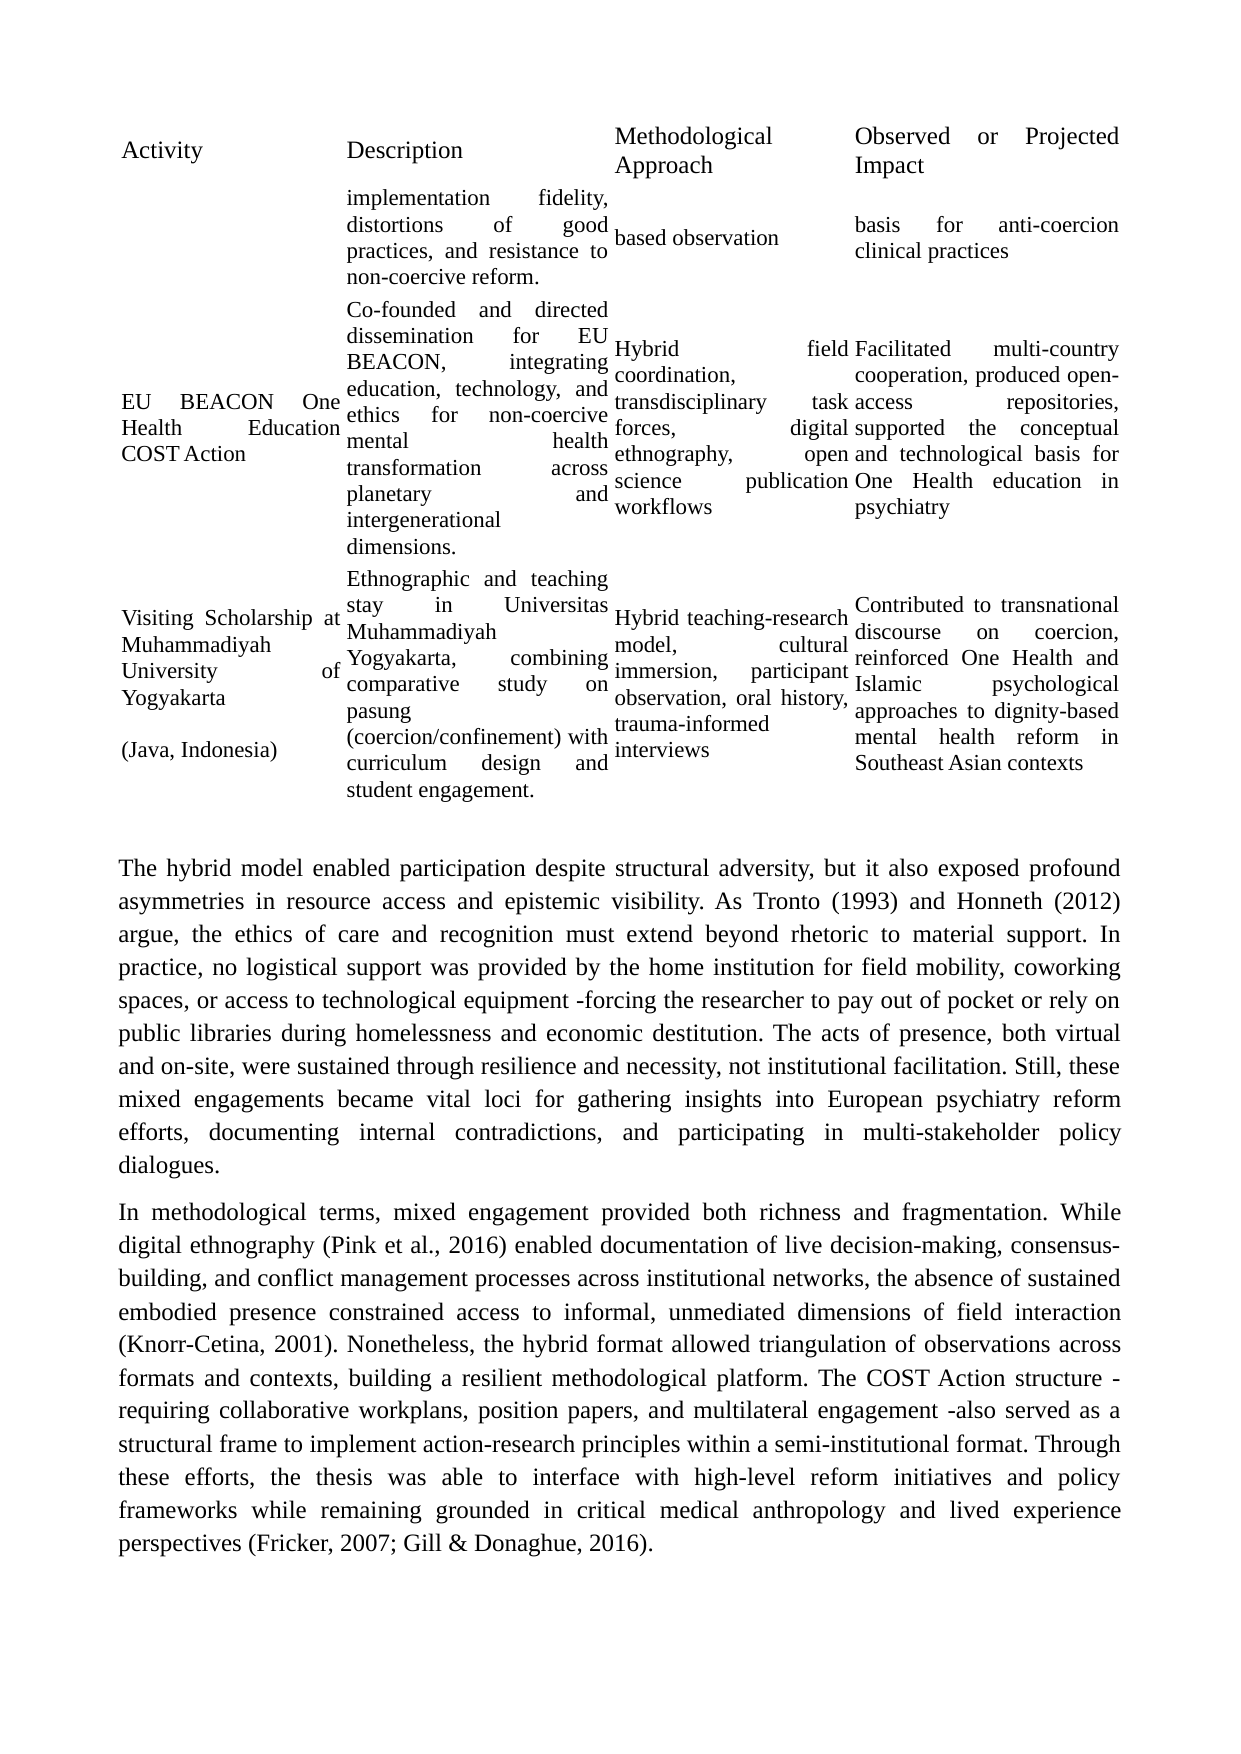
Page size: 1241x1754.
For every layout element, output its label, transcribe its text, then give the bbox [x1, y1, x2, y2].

table_cell implementation fidelity, distortions of good practices, and resistance to non-coercive reform. [344, 181, 611, 293]
table_cell Hybrid field coordination, transdisciplinary task forces, digital ethnography, open science publication workflows [611, 293, 852, 562]
table_header Methodological Approach [611, 118, 852, 181]
table_cell EU BEACON One Health Education COST Action [118, 293, 343, 562]
table_cell Contributed to transnational discourse on coercion, reinforced One Health and Islamic psychological approaches to dignity-based mental health reform in Southeast Asian contexts [852, 562, 1122, 805]
table_header Observed or Projected Impact [852, 118, 1122, 181]
table_cell Facilitated multi-country cooperation, produced open-access repositories, supported the conceptual and technological basis for One Health education in psychiatry [852, 293, 1122, 562]
text In methodological terms, mixed engagement provided both richness and fragmentation. While digital ethnography (Pink et al., 2016) enabled documentation of live decision-making, consensus-building, and conflict management processes across institutional networks, the absence of sustained embodied presence constrained access to informal, unmediated dimensions of field interaction (Knorr-Cetina, 2001). Nonetheless, the hybrid format allowed triangulation of observations across formats and contexts, building a resilient methodological platform. The COST Action structure -requiring collaborative workplans, position papers, and multilateral engagement -also served as a structural frame to implement action-research principles within a semi-institutional format. Through these efforts, the thesis was able to interface with high-level reform initiatives and policy frameworks while remaining grounded in critical medical anthropology and lived experience perspectives (Fricker, 2007; Gill & Donaghue, 2016). [118, 1197, 1122, 1556]
table_cell Co-founded and directed dissemination for EU BEACON, integrating education, technology, and ethics for non-coercive mental health transformation across planetary and intergenerational dimensions. [344, 293, 611, 562]
table_cell basis for anti-coercion clinical practices [852, 181, 1122, 293]
table_cell [118, 181, 343, 293]
text The hybrid model enabled participation despite structural adversity, but it also exposed profound asymmetries in resource access and epistemic visibility. As Tronto (1993) and Honneth (2012) argue, the ethics of care and recognition must extend beyond rhetoric to material support. In practice, no logistical support was provided by the home institution for field mobility, coworking spaces, or access to technological equipment -forcing the researcher to pay out of pocket or rely on public libraries during homelessness and economic destitution. The acts of presence, both virtual and on-site, were sustained through resilience and necessity, not institutional facilitation. Still, these mixed engagements became vital loci for gathering insights into European psychiatry reform efforts, documenting internal contradictions, and participating in multi-stakeholder policy dialogues. [118, 853, 1122, 1179]
table_cell Visiting Scholarship at Muhammadiyah University of Yogyakarta (Java, Indonesia) [118, 562, 343, 805]
table_cell based observation [611, 181, 852, 293]
table_header Description [344, 118, 611, 181]
table_header Activity [118, 118, 343, 181]
table_cell Hybrid teaching-research model, cultural immersion, participant observation, oral history, trauma-informed interviews [611, 562, 852, 805]
table_cell Ethnographic and teaching stay in Universitas Muhammadiyah Yogyakarta, combining comparative study on pasung (coercion/confinement) with curriculum design and student engagement. [344, 562, 611, 805]
